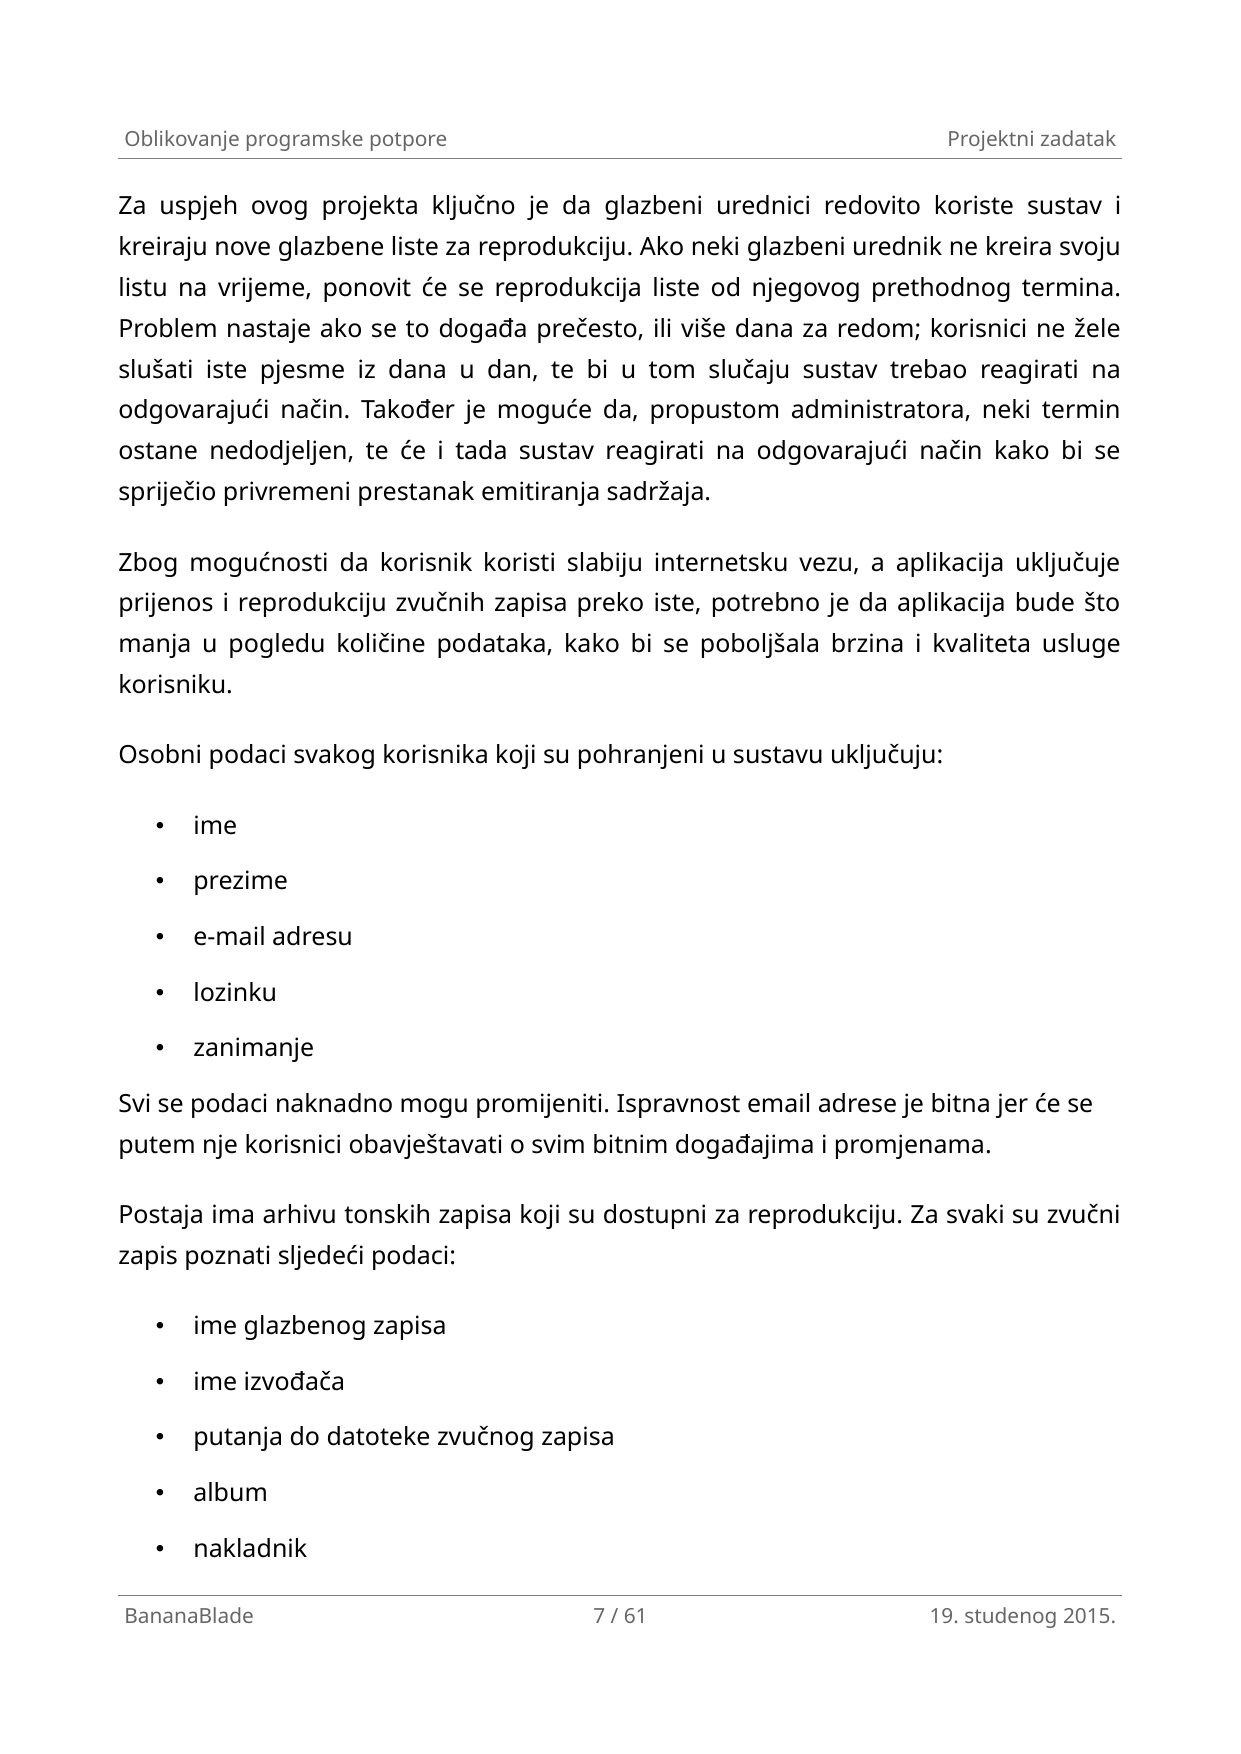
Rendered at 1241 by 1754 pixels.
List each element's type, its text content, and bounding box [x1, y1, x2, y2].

list zanimanje [156, 1030, 1122, 1064]
text Svi se podaci naknadno mogu promijeniti. Ispravnost email adrese je bitna jer će se putem nje korisnici obavještavati o svim bitnim događajima i promjenama. [118, 1085, 1122, 1160]
list putanja do datoteke zvučnog zapisa [156, 1419, 1122, 1453]
list album [156, 1474, 1122, 1509]
text Osobni podaci svakog korisnika koji su pohranjeni u sustavu uključuju: [118, 737, 1122, 771]
list prezime [156, 863, 1122, 897]
list ime izvođača [156, 1363, 1122, 1397]
list e-mail adresu [156, 918, 1122, 953]
text Za uspjeh ovog projekta ključno je da glazbeni urednici redovito koriste sustav i kreiraju nove glazbene liste za reprodukciju. Ako neki glazbeni urednik ne kreira svoju listu na vrijeme, ponovit će se reprodukcija liste od njegovog prethodnog termina. Problem nastaje ako se to događa prečesto, ili više dana za redom; korisnici ne žele slušati iste pjesme iz dana u dan, te bi u tom slučaju sustav trebao reagirati na odgovarajući način. Također je moguće da, propustom administratora, neki termin ostane nedodjeljen, te će i tada sustav reagirati na odgovarajući način kako bi se spriječio privremeni prestanak emitiranja sadržaja. [118, 188, 1122, 508]
list nakladnik [156, 1530, 1122, 1564]
text Zbog mogućnosti da korisnik koristi slabiju internetsku vezu, a aplikacija uključuje prijenos i reprodukciju zvučnih zapisa preko iste, potrebno je da aplikacija bude što manja u pogledu količine podataka, kako bi se poboljšala brzina i kvaliteta usluge korisniku. [118, 544, 1122, 701]
list ime glazbenog zapisa [156, 1308, 1122, 1342]
list lozinku [156, 974, 1122, 1008]
text Postaja ima arhivu tonskih zapisa koji su dostupni za reprodukciju. Za svaki su zvučni zapis poznati sljedeći podaci: [118, 1197, 1122, 1271]
list ime [156, 807, 1122, 841]
